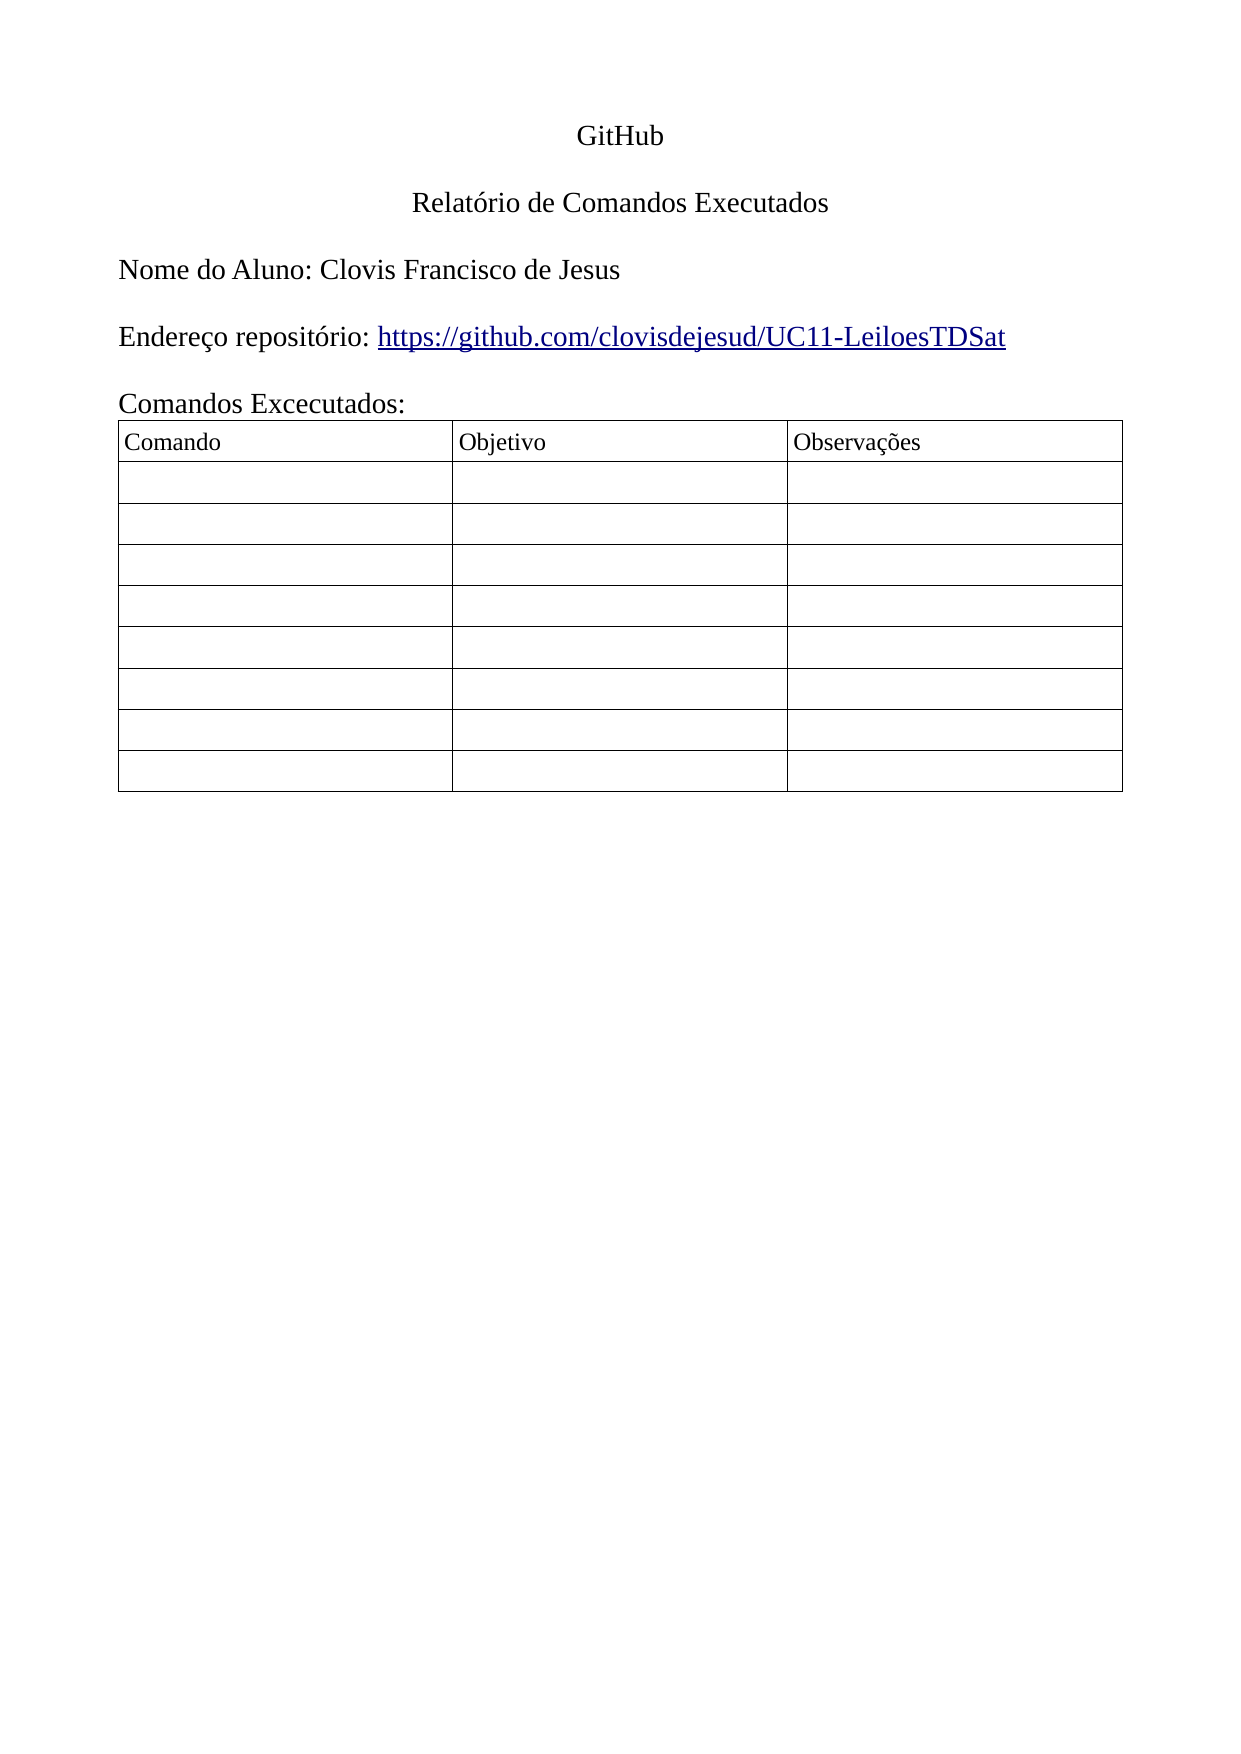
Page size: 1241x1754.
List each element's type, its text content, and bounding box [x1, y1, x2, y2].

table_cell [453, 751, 787, 791]
table_header Objetivo [453, 421, 787, 461]
table_cell [453, 710, 787, 750]
table_cell [119, 627, 452, 667]
table_cell [788, 462, 1122, 502]
table_cell [119, 586, 452, 626]
table_cell [788, 545, 1122, 585]
table_cell [788, 627, 1122, 667]
table_cell [453, 586, 787, 626]
text Relatório de Comandos Executados [118, 185, 1122, 219]
table_cell [453, 545, 787, 585]
table_cell [119, 751, 452, 791]
text Comandos Excecutados: [118, 386, 1122, 420]
table_cell [119, 545, 452, 585]
table_cell [119, 669, 452, 709]
text GitHub [118, 118, 1122, 152]
table_cell [788, 669, 1122, 709]
table_header Comando [119, 421, 452, 461]
table_cell [119, 710, 452, 750]
table_cell [453, 627, 787, 667]
text Endereço repositório: https://github.com/clovisdejesud/UC11-LeiloesTDSat [118, 319, 1122, 353]
table_header Observações [788, 421, 1122, 461]
table_cell [788, 586, 1122, 626]
table_cell [119, 462, 452, 502]
table_cell [788, 710, 1122, 750]
text Nome do Aluno: Clovis Francisco de Jesus [118, 252, 1122, 286]
table_cell [788, 504, 1122, 544]
table_cell [453, 669, 787, 709]
table_cell [453, 504, 787, 544]
table_cell [788, 751, 1122, 791]
table_cell [119, 504, 452, 544]
table_cell [453, 462, 787, 502]
